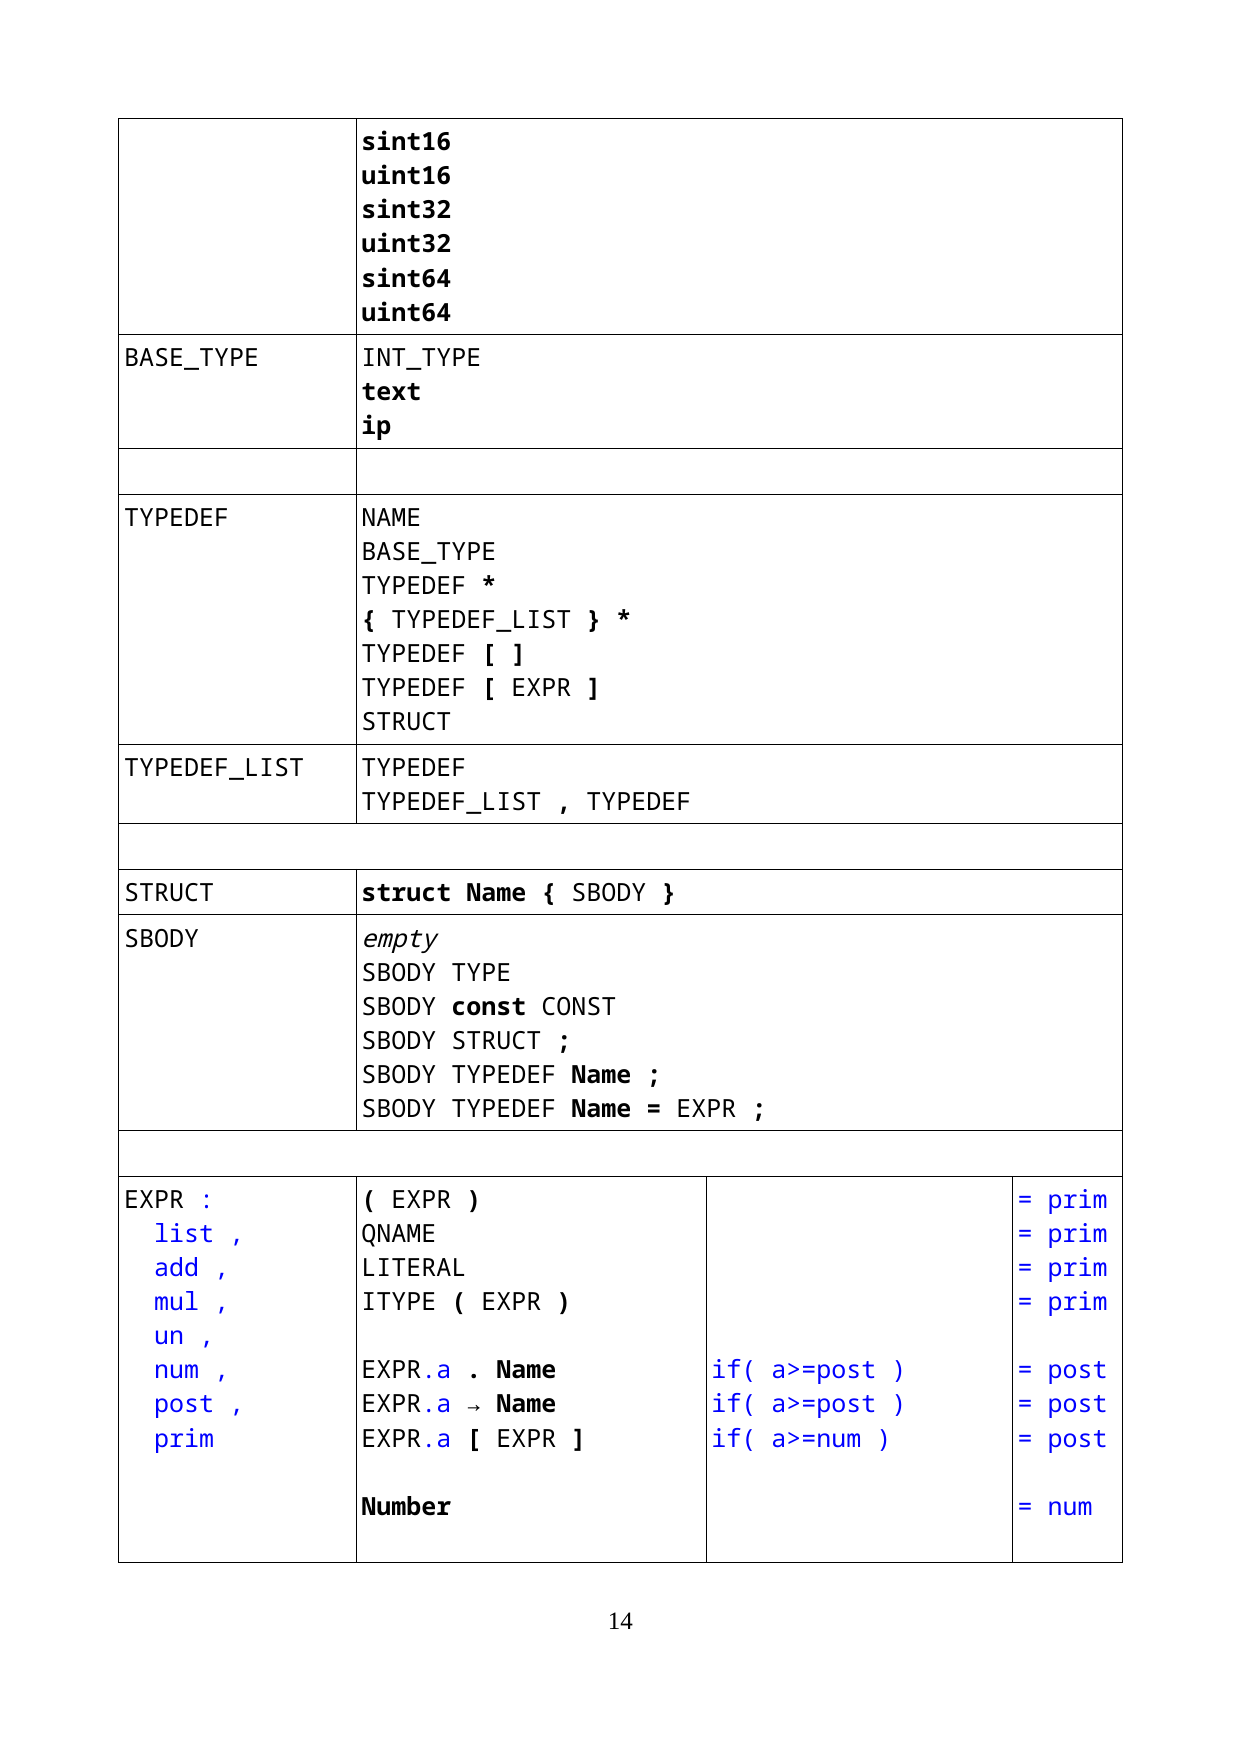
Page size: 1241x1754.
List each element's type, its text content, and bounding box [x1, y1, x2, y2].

table_cell [356, 824, 1122, 869]
table_cell [356, 1131, 1122, 1176]
table_cell [119, 1131, 356, 1176]
table_cell TYPEDEF [119, 495, 356, 743]
table_cell BASE_TYPE [119, 335, 356, 448]
table_cell NAME BASE_TYPE TYPEDEF * { TYPEDEF_LIST } * TYPEDEF [ ] TYPEDEF [ EXPR ] STRUCT [357, 495, 1122, 743]
table_cell [119, 449, 356, 493]
table_cell ( EXPR ) QNAME LITERAL ITYPE ( EXPR ) EXPR.a . Name EXPR.a → Name EXPR.a [ EXPR ] Number [357, 1177, 706, 1562]
table_cell [357, 449, 1122, 493]
table_cell sint16 uint16 sint32 uint32 sint64 uint64 [357, 119, 1122, 334]
table_cell if( a>=post ) if( a>=post ) if( a>=num ) [707, 1177, 1012, 1562]
table_cell SBODY [119, 915, 356, 1130]
table_cell = prim = prim = prim = prim = post = post = post = num [1013, 1177, 1122, 1562]
table_cell [119, 119, 356, 334]
table_cell [119, 824, 356, 869]
table_cell INT_TYPE text ip [357, 335, 1122, 448]
table_cell TYPEDEF_LIST [119, 745, 356, 823]
table_cell empty SBODY TYPE SBODY const CONST SBODY STRUCT ; SBODY TYPEDEF Name ; SBODY TYPEDEF Name = EXPR ; [357, 915, 1122, 1130]
table_cell TYPEDEF TYPEDEF_LIST , TYPEDEF [357, 745, 1122, 823]
table_cell struct Name { SBODY } [357, 870, 1122, 914]
table_cell EXPR : list , add , mul , un , num , post , prim [119, 1177, 356, 1562]
table_cell STRUCT [119, 870, 356, 914]
